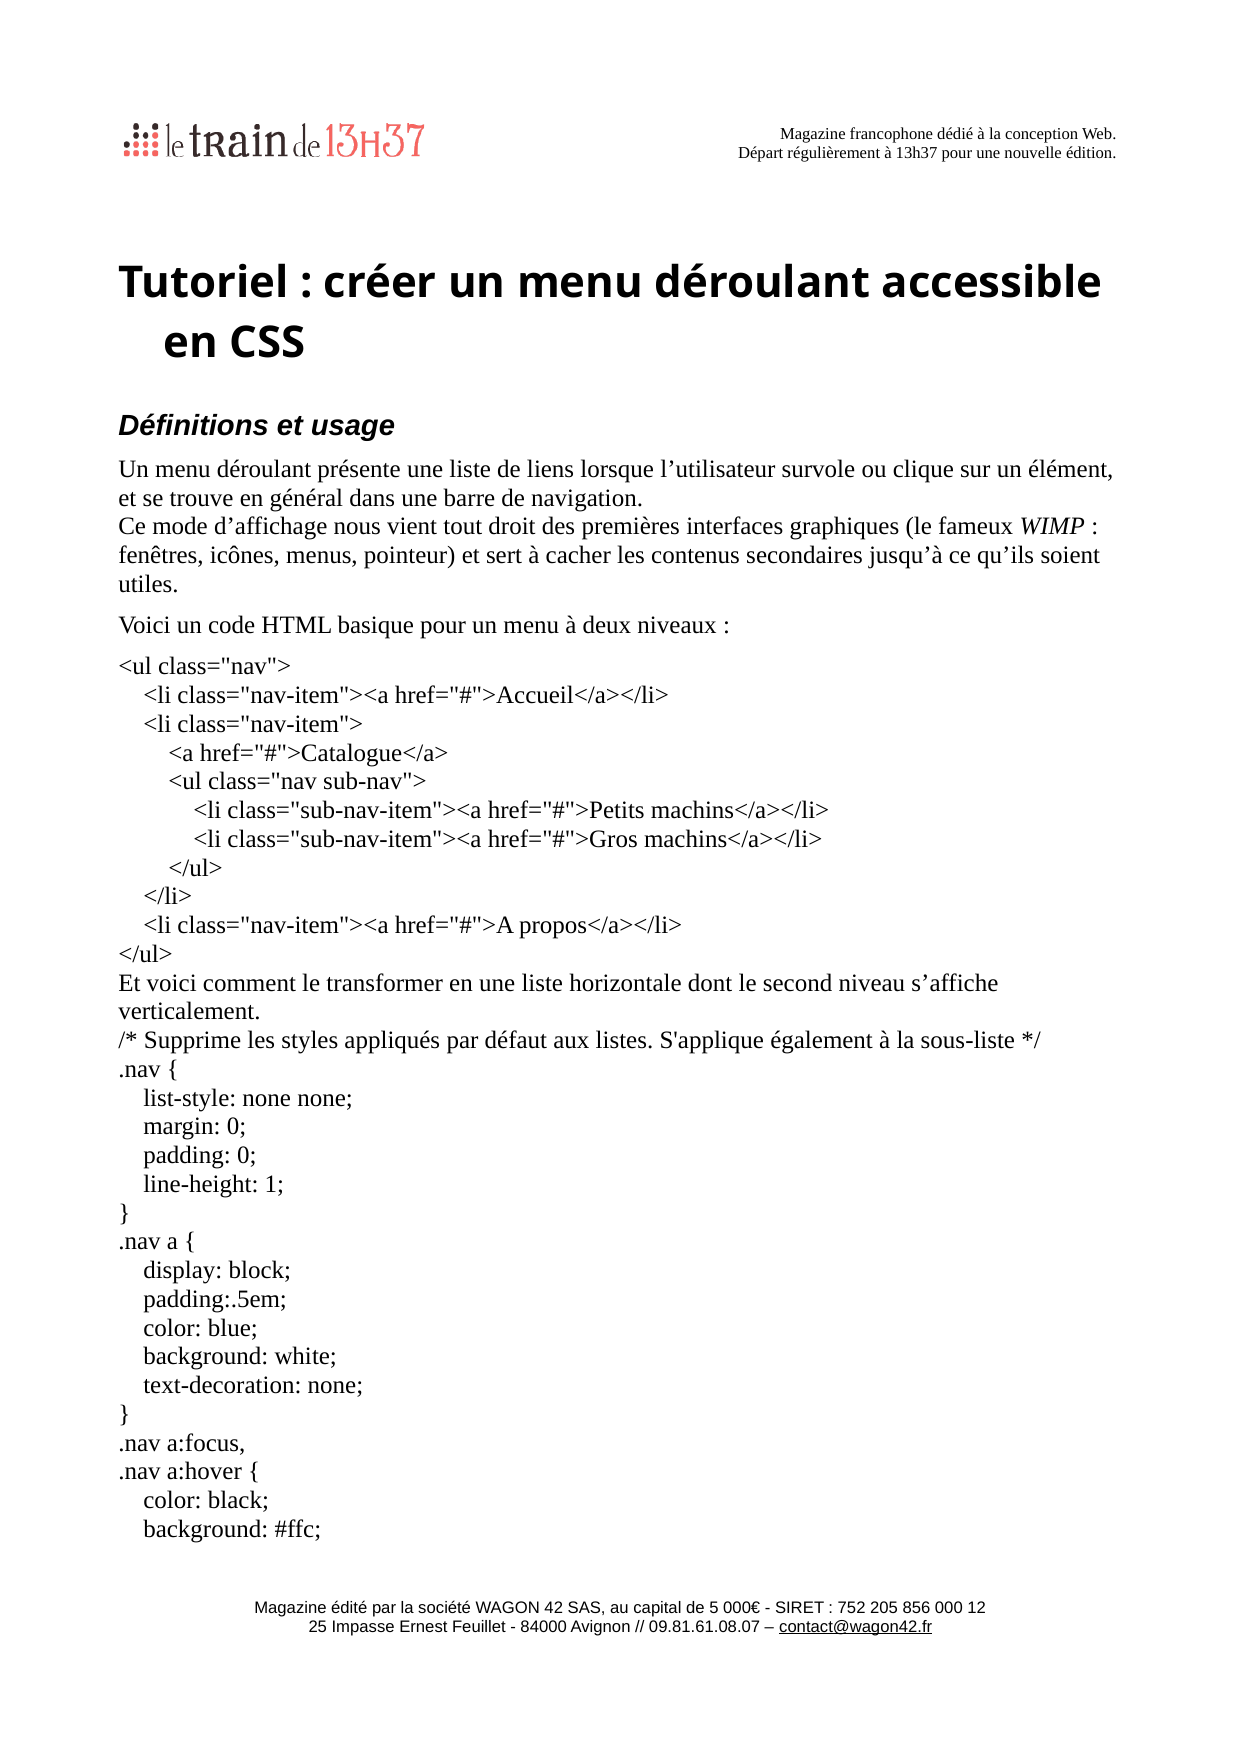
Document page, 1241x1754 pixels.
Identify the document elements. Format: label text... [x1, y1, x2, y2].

text } [118, 1198, 1122, 1226]
text <a href="#">Catalogue</a> [118, 738, 1122, 766]
text text-decoration: none; [118, 1370, 1122, 1399]
text } [118, 1399, 1122, 1428]
text margin: 0; [118, 1111, 1122, 1140]
text background: white; [118, 1341, 1122, 1370]
text padding: 0; [118, 1140, 1122, 1169]
text <li class="nav-item"> [118, 709, 1122, 738]
text Et voici comment le transformer en une liste horizontale dont le second niveau s’affiche verticalement. [118, 968, 1122, 1025]
subtitle Tutoriel : créer un menu déroulant accessible en CSS [118, 251, 1122, 370]
text <li class="nav-item"><a href="#">A propos</a></li> [118, 910, 1122, 939]
text line-height: 1; [118, 1169, 1122, 1198]
text color: blue; [118, 1313, 1122, 1341]
text color: black; [118, 1485, 1122, 1514]
text .nav a { [118, 1226, 1122, 1255]
text </ul> [118, 939, 1122, 968]
text <ul class="nav"> [118, 651, 1122, 680]
text <li class="sub-nav-item"><a href="#">Gros machins</a></li> [118, 824, 1122, 853]
text display: block; [118, 1255, 1122, 1284]
text list-style: none none; [118, 1083, 1122, 1111]
text <li class="nav-item"><a href="#">Accueil</a></li> [118, 680, 1122, 709]
text </li> [118, 881, 1122, 910]
text <ul class="nav sub-nav"> [118, 766, 1122, 795]
text <li class="sub-nav-item"><a href="#">Petits machins</a></li> [118, 795, 1122, 824]
picture [123, 123, 425, 157]
subtitle Définitions et usage [118, 408, 1122, 441]
text .nav { [118, 1054, 1122, 1083]
text Ce mode d’affichage nous vient tout droit des premières interfaces graphiques (le fameux WIMP : fenêtres, icônes, menus, pointeur) et sert à cacher les contenus secondaires jusqu’à ce qu’ils soient utiles. [118, 511, 1122, 598]
text Voici un code HTML basique pour un menu à deux niveaux : [118, 610, 1122, 639]
text Un menu déroulant présente une liste de liens lorsque l’utilisateur survole ou clique sur un élément, et se trouve en général dans une barre de navigation. [118, 454, 1122, 511]
text /* Supprime les styles appliqués par défaut aux listes. S'applique également à la sous-liste */ [118, 1025, 1122, 1054]
text padding:.5em; [118, 1284, 1122, 1313]
text .nav a:focus, [118, 1428, 1122, 1456]
text .nav a:hover { [118, 1456, 1122, 1485]
text </ul> [118, 853, 1122, 881]
text background: #ffc; [118, 1514, 1122, 1543]
